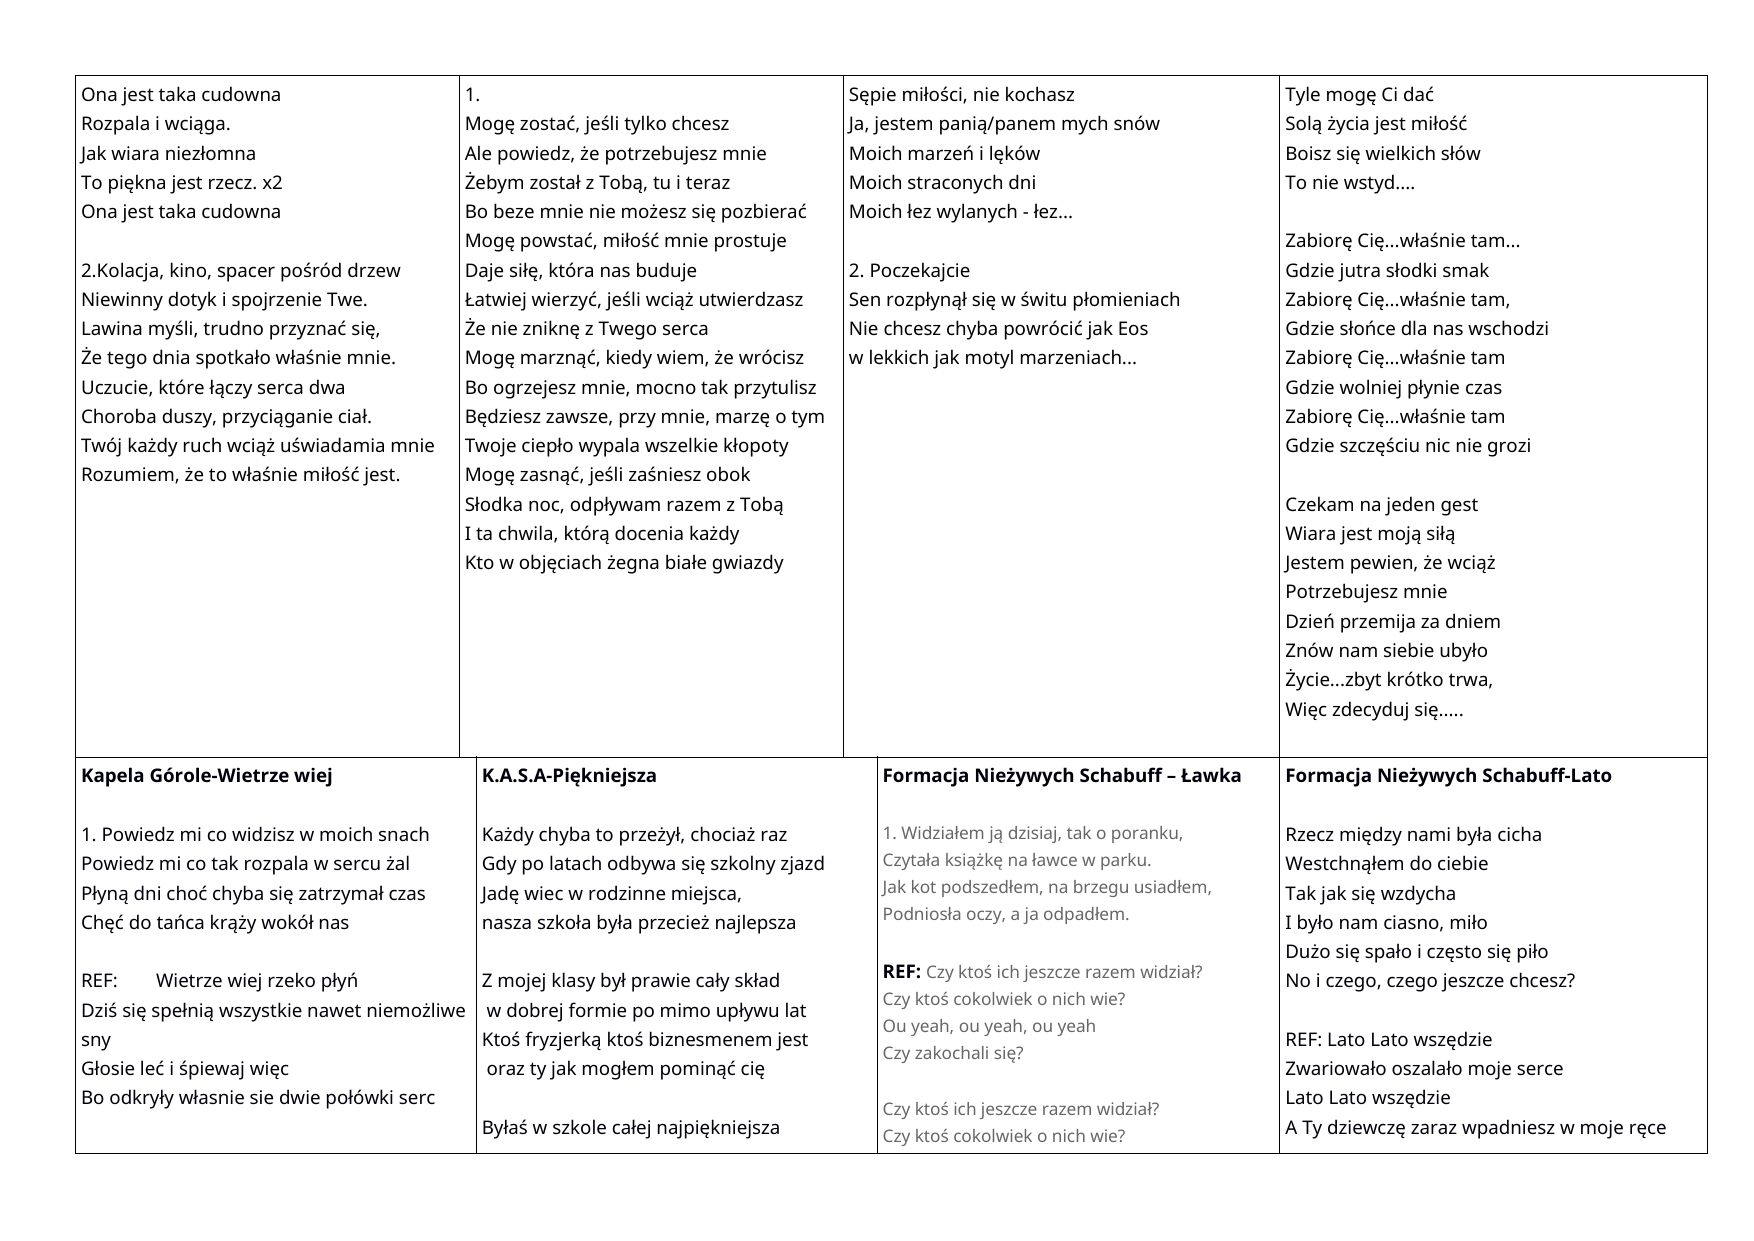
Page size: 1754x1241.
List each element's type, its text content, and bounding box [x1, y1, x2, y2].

table_header Sępie miłości, nie kochasz Ja, jestem panią/panem mych snów Moich marzeń i lęków Moich straconych dni Moich łez wylanych - łez... 2. Poczekajcie Sen rozpłynął się w świtu płomieniach Nie chcesz chyba powrócić jak Eos w lekkich jak motyl marzeniach... [844, 76, 1279, 756]
table_cell Kapela Górole-Wietrze wiej 1. Powiedz mi co widzisz w moich snach Powiedz mi co tak rozpala w sercu żal Płyną dni choć chyba się zatrzymał czas Chęć do tańca krąży wokół nas REF: Wietrze wiej rzeko płyń Dziś się spełnią wszystkie nawet niemożliwe sny Głosie leć i śpiewaj więc Bo odkryły własnie sie dwie połówki serc [76, 758, 476, 1153]
table_header Tyle mogę Ci dać Solą życia jest miłość Boisz się wielkich słów To nie wstyd.... Zabiorę Cię...właśnie tam... Gdzie jutra słodki smak Zabiorę Cię...właśnie tam, Gdzie słońce dla nas wschodzi Zabiorę Cię...właśnie tam Gdzie wolniej płynie czas Zabiorę Cię...właśnie tam Gdzie szczęściu nic nie grozi Czekam na jeden gest Wiara jest moją siłą Jestem pewien, że wciąż Potrzebujesz mnie Dzień przemija za dniem Znów nam siebie ubyło Życie...zbyt krótko trwa, Więc zdecyduj się..... [1280, 76, 1707, 756]
table_cell Formacja Nieżywych Schabuff-Lato Rzecz między nami była cicha Westchnąłem do ciebie Tak jak się wzdycha I było nam ciasno, miło Dużo się spało i często się piło No i czego, czego jeszcze chcesz? REF: Lato Lato wszędzie Zwariowało oszalało moje serce Lato Lato wszędzie A Ty dziewczę zaraz wpadniesz w moje ręce [1280, 758, 1707, 1153]
table_cell Formacja Nieżywych Schabuff – Ławka 1. Widziałem ją dzisiaj, tak o poranku, Czytała książkę na ławce w parku. Jak kot podszedłem, na brzegu usiadłem, Podniosła oczy, a ja odpadłem. REF: Czy ktoś ich jeszcze razem widział? Czy ktoś cokolwiek o nich wie? Ou yeah, ou yeah, ou yeah Czy zakochali się? Czy ktoś ich jeszcze razem widział? Czy ktoś cokolwiek o nich wie? [878, 758, 1279, 1153]
table_header 1. Mogę zostać, jeśli tylko chcesz Ale powiedz, że potrzebujesz mnie Żebym został z Tobą, tu i teraz Bo beze mnie nie możesz się pozbierać Mogę powstać, miłość mnie prostuje Daje siłę, która nas buduje Łatwiej wierzyć, jeśli wciąż utwierdzasz Że nie zniknę z Twego serca Mogę marznąć, kiedy wiem, że wrócisz Bo ogrzejesz mnie, mocno tak przytulisz Będziesz zawsze, przy mnie, marzę o tym Twoje ciepło wypala wszelkie kłopoty Mogę zasnąć, jeśli zaśniesz obok Słodka noc, odpływam razem z Tobą I ta chwila, którą docenia każdy Kto w objęciach żegna białe gwiazdy [460, 76, 843, 756]
table_cell K.A.S.A-Piękniejsza Każdy chyba to przeżył, chociaż raz Gdy po latach odbywa się szkolny zjazd Jadę wiec w rodzinne miejsca, nasza szkoła była przecież najlepsza Z mojej klasy był prawie cały skład w dobrej formie po mimo upływu lat Ktoś fryzjerką ktoś biznesmenem jest oraz ty jak mogłem pominąć cię Byłaś w szkole całej najpiękniejsza [477, 758, 877, 1153]
table_header Ona jest taka cudowna Rozpala i wciąga. Jak wiara niezłomna To piękna jest rzecz. x2 Ona jest taka cudowna 2.Kolacja, kino, spacer pośród drzew Niewinny dotyk i spojrzenie Twe. Lawina myśli, trudno przyznać się, Że tego dnia spotkało właśnie mnie. Uczucie, które łączy serca dwa Choroba duszy, przyciąganie ciał. Twój każdy ruch wciąż uświadamia mnie Rozumiem, że to właśnie miłość jest. [76, 76, 459, 756]
